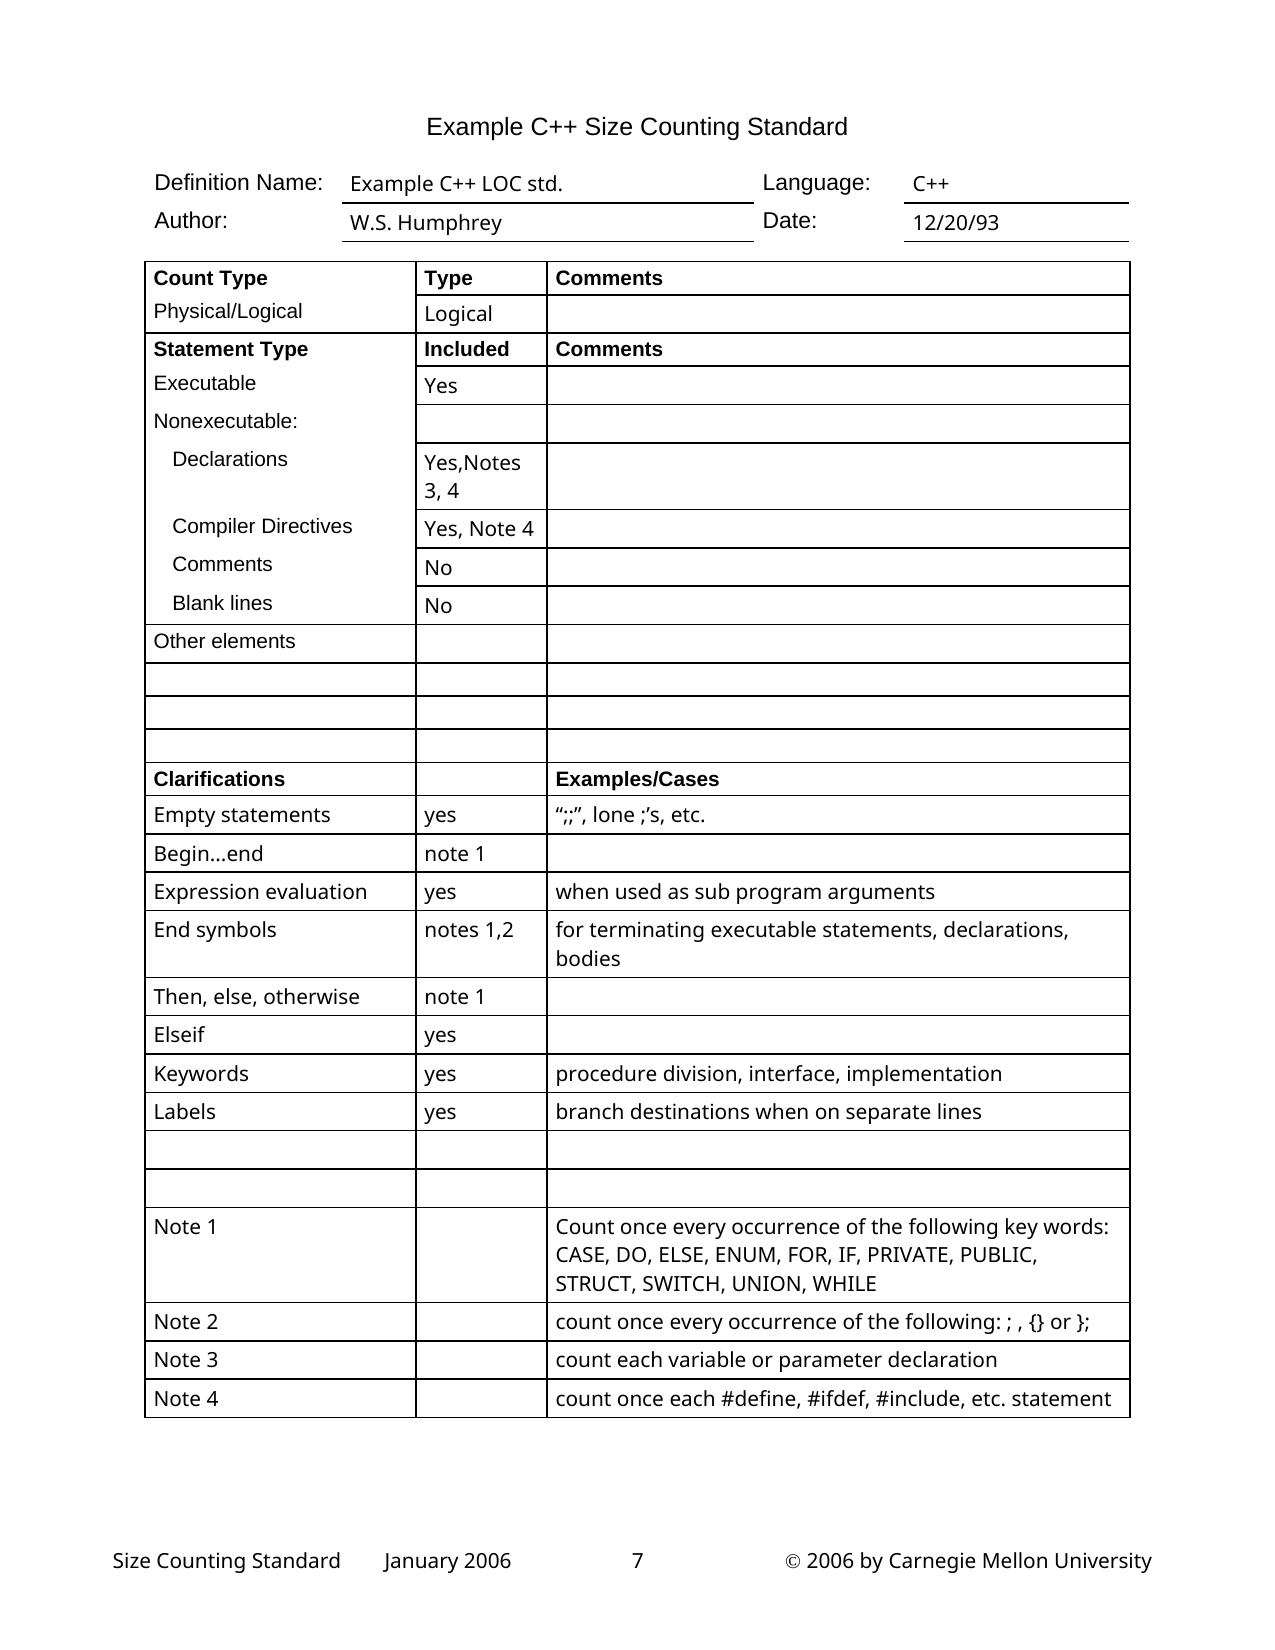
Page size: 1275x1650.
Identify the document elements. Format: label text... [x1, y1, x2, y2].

table_cell [548, 625, 1129, 662]
table_cell yes [417, 796, 546, 833]
table_cell count each variable or parameter declaration [548, 1342, 1129, 1378]
table_cell Executable [146, 365, 415, 404]
table_cell [417, 405, 546, 442]
table_cell Elseif [146, 1016, 415, 1053]
table_cell 12/20/93 [904, 204, 1129, 241]
table_cell [417, 730, 546, 761]
table_cell note 1 [417, 835, 546, 871]
table_cell yes [417, 1093, 546, 1130]
table_cell Physical/Logical [146, 294, 415, 332]
table_cell Yes,Notes 3, 4 [417, 444, 546, 509]
table_cell Note 1 [146, 1208, 415, 1302]
table_cell [146, 664, 415, 695]
table_cell [417, 1342, 546, 1378]
table_cell [146, 1131, 415, 1168]
table_header Definition Name: [146, 165, 342, 202]
table_cell Yes [417, 367, 546, 404]
table_cell End symbols [146, 911, 415, 976]
table_cell branch destinations when on separate lines [548, 1093, 1129, 1130]
table_cell Declarations [146, 442, 415, 509]
table_cell [548, 697, 1129, 728]
table_cell [548, 367, 1129, 404]
table_header Comments [548, 262, 1129, 294]
table_cell [417, 1208, 546, 1302]
table_cell No [417, 549, 546, 585]
table_cell procedure division, interface, implementation [548, 1055, 1129, 1091]
table_header Example C++ LOC std. [342, 165, 754, 202]
table_cell [548, 664, 1129, 695]
table_cell [548, 444, 1129, 509]
table_cell [417, 664, 546, 695]
table_cell Examples/Cases [548, 763, 1129, 794]
table_cell [146, 1170, 415, 1206]
table_header Type [417, 262, 546, 294]
table_cell for terminating executable statements, declarations, bodies [548, 911, 1129, 976]
table_cell Comments [146, 547, 415, 585]
table_cell Note 4 [146, 1380, 415, 1417]
table_cell [417, 1303, 546, 1340]
table_cell Empty statements [146, 796, 415, 833]
table_cell [417, 1131, 546, 1168]
table_cell W.S. Humphrey [342, 204, 754, 241]
table_cell [417, 1380, 546, 1417]
table_cell Comments [548, 334, 1129, 365]
table_cell [548, 978, 1129, 1015]
table_header C++ [904, 165, 1129, 202]
table_cell Count once every occurrence of the following key words: CASE, DO, ELSE, ENUM, FOR, IF, PRIVATE, PUBLIC, STRUCT, SWITCH, UNION, WHILE [548, 1208, 1129, 1302]
table_cell [417, 625, 546, 662]
table_cell [548, 1016, 1129, 1053]
table_cell Nonexecutable: [146, 404, 415, 442]
table_cell Begin...end [146, 835, 415, 871]
table_cell Blank lines [146, 585, 415, 624]
table_cell Keywords [146, 1055, 415, 1091]
table_cell Note 3 [146, 1342, 415, 1378]
table_cell Other elements [146, 625, 415, 662]
table_cell [146, 730, 415, 761]
table_cell [548, 405, 1129, 442]
table_cell [146, 697, 415, 728]
table_cell No [417, 587, 546, 624]
table_cell [548, 1131, 1129, 1168]
title Example C++ Size Counting Standard [112, 112, 1162, 140]
table_cell [548, 296, 1129, 332]
table_cell note 1 [417, 978, 546, 1015]
table_cell when used as sub program arguments [548, 873, 1129, 909]
table_cell yes [417, 873, 546, 909]
table_cell [548, 510, 1129, 547]
table_cell count once every occurrence of the following: ; , {} or }; [548, 1303, 1129, 1340]
table_header Language: [754, 165, 904, 202]
table_cell [548, 1170, 1129, 1206]
table_cell Logical [417, 296, 546, 332]
table_cell Compiler Directives [146, 509, 415, 547]
table_cell Included [417, 334, 546, 365]
table_cell Statement Type [146, 334, 415, 365]
table_cell Author: [146, 202, 342, 241]
table_cell “;;”, lone ;’s, etc. [548, 796, 1129, 833]
table_cell yes [417, 1055, 546, 1091]
table_cell notes 1,2 [417, 911, 546, 976]
table_cell yes [417, 1016, 546, 1053]
table_cell Then, else, otherwise [146, 978, 415, 1015]
table_cell Note 2 [146, 1303, 415, 1340]
table_cell [548, 835, 1129, 871]
table_cell Clarifications [146, 763, 415, 794]
table_cell Labels [146, 1093, 415, 1130]
table_cell [417, 697, 546, 728]
table_cell [417, 763, 546, 794]
table_cell [417, 1170, 546, 1206]
table_cell Expression evaluation [146, 873, 415, 909]
table_cell count once each #define, #ifdef, #include, etc. statement [548, 1380, 1129, 1417]
table_cell [548, 549, 1129, 585]
table_cell Date: [754, 202, 904, 241]
table_cell [548, 730, 1129, 761]
table_cell [548, 587, 1129, 624]
table_header Count Type [146, 262, 415, 294]
table_cell Yes, Note 4 [417, 510, 546, 547]
